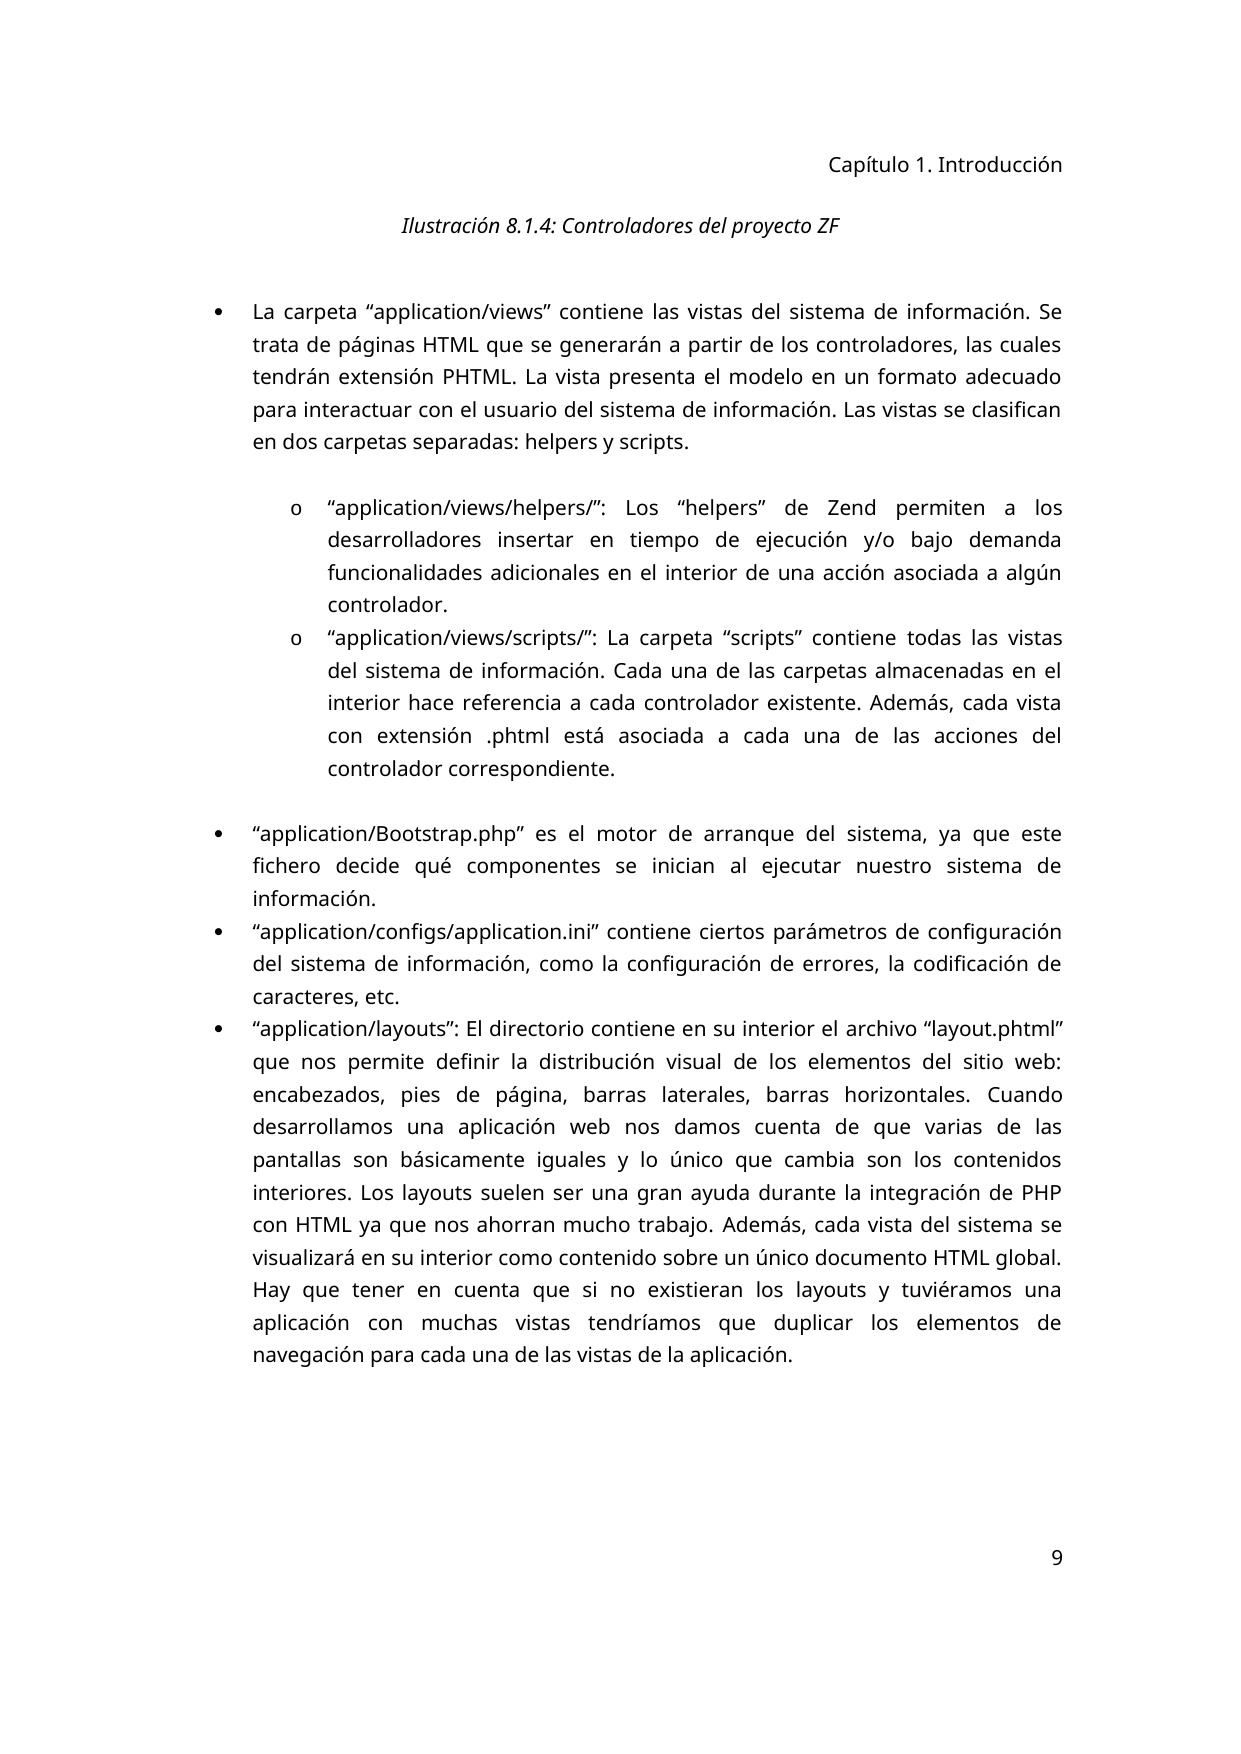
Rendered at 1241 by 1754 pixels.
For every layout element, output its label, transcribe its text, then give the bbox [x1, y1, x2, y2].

list “application/configs/application.ini” contiene ciertos parámetros de configuración del sistema de información, como la configuración de errores, la codificación de caracteres, etc. [215, 917, 1063, 1010]
text Ilustración 8.1.4: Controladores del proyecto ZF [267, 211, 973, 239]
list “application/layouts”: El directorio contiene en su interior el archivo “layout.phtml” que nos permite definir la distribución visual de los elementos del sitio web: encabezados, pies de página, barras laterales, barras horizontales. Cuando desarrollamos una aplicación web nos damos cuenta de que varias de las pantallas son básicamente iguales y lo único que cambia son los contenidos interiores. Los layouts suelen ser una gran ayuda durante la integración de PHP con HTML ya que nos ahorran mucho trabajo. Además, cada vista del sistema se visualizará en su interior como contenido sobre un único documento HTML global. Hay que tener en cuenta que si no existieran los layouts y tuviéramos una aplicación con muchas vistas tendríamos que duplicar los elementos de navegación para cada una de las vistas de la aplicación. [215, 1014, 1063, 1369]
list “application/views/helpers/”: Los “helpers” de Zend permiten a los desarrolladores insertar en tiempo de ejecución y/o bajo demanda funcionalidades adicionales en el interior de una acción asociada a algún controlador. [290, 493, 1063, 619]
list La carpeta “application/views” contiene las vistas del sistema de información. Se trata de páginas HTML que se generarán a partir de los controladores, las cuales tendrán extensión PHTML. La vista presenta el modelo en un formato adecuado para interactuar con el usuario del sistema de información. Las vistas se clasifican en dos carpetas separadas: helpers y scripts. [215, 297, 1063, 456]
list “application/views/scripts/”: La carpeta “scripts” contiene todas las vistas del sistema de información. Cada una de las carpetas almacenadas en el interior hace referencia a cada controlador existente. Además, cada vista con extensión .phtml está asociada a cada una de las acciones del controlador correspondiente. [290, 623, 1063, 782]
list “application/Bootstrap.php” es el motor de arranque del sistema, ya que este fichero decide qué componentes se inician al ejecutar nuestro sistema de información. [215, 819, 1063, 913]
